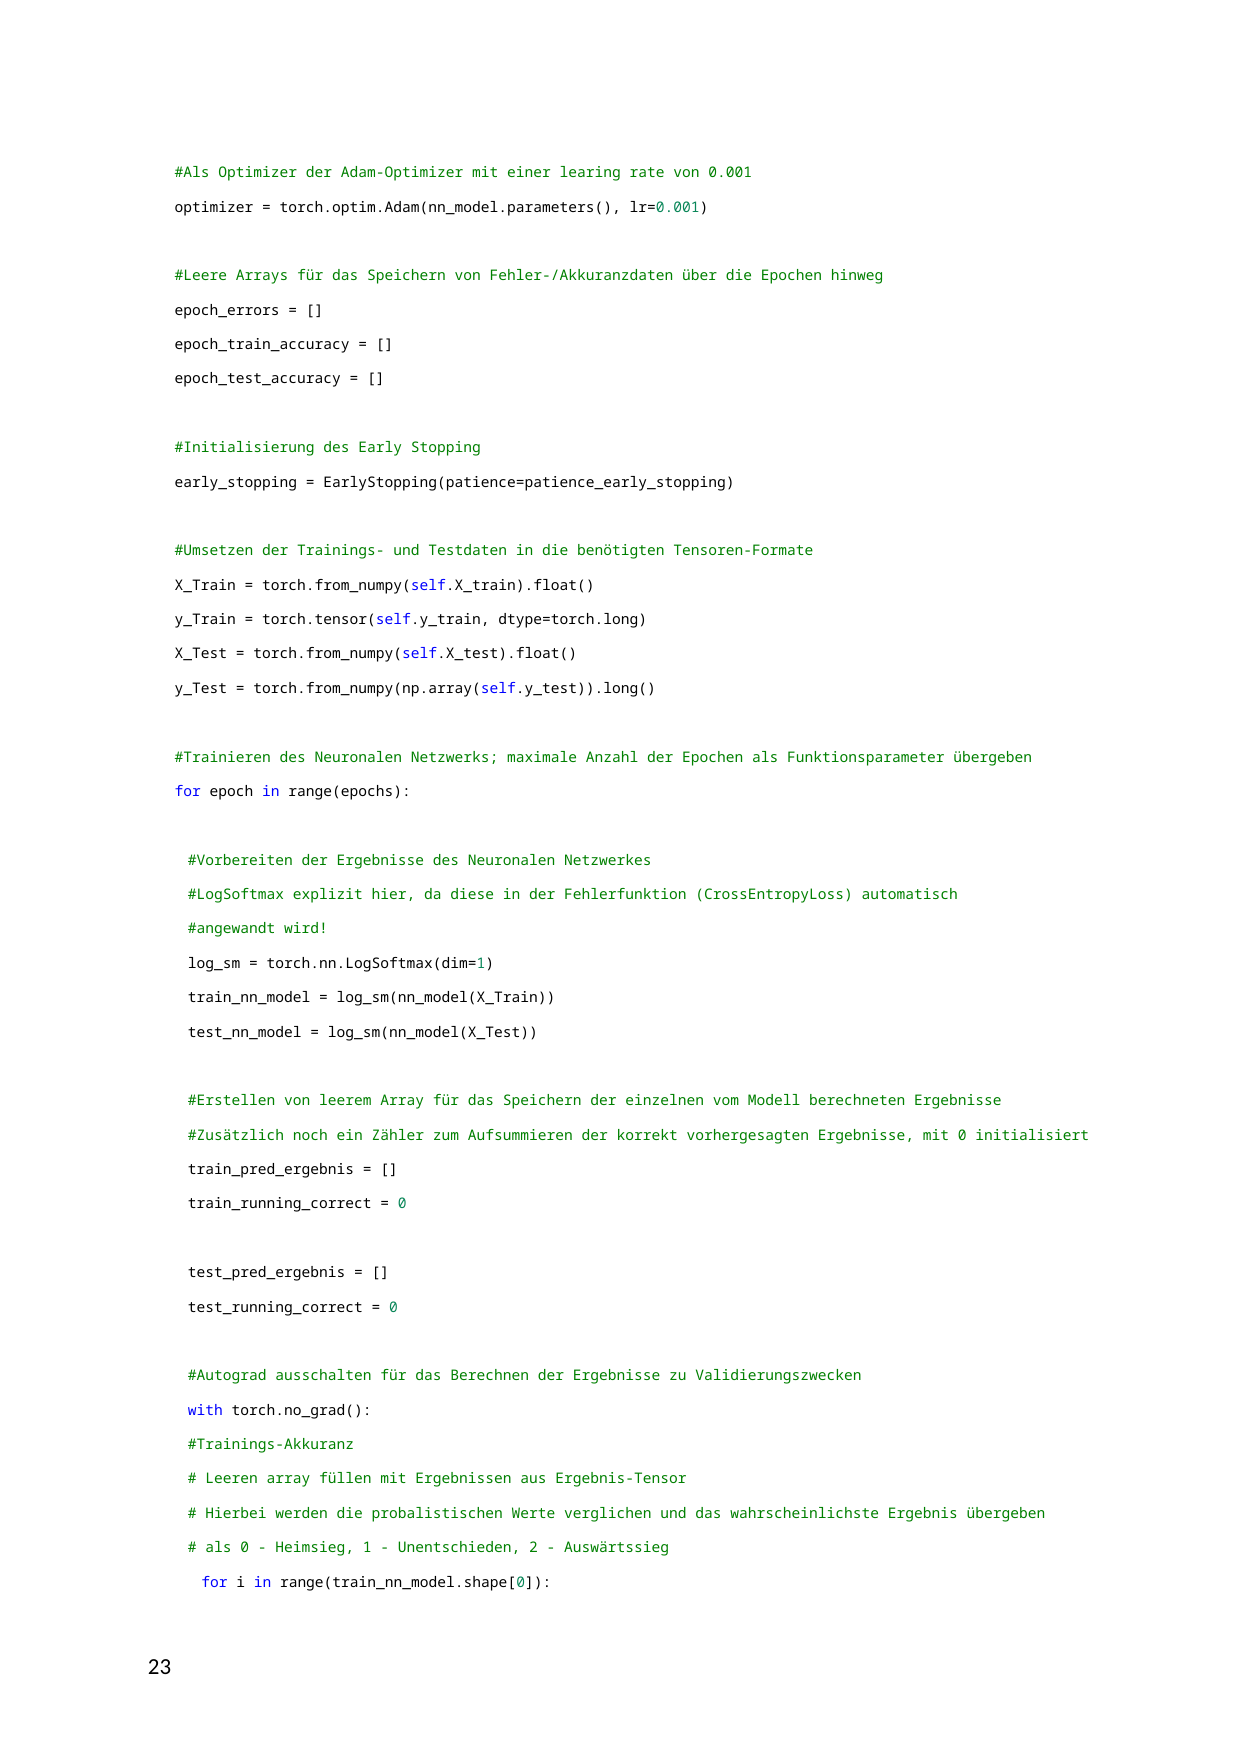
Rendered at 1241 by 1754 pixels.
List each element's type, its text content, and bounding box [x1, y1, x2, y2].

text epoch_test_accuracy = [] [148, 354, 1093, 388]
text test_nn_model = log_sm(nn_model(X_Test)) [148, 1007, 1093, 1041]
text X_Test = torch.from_numpy(self.X_test).float() [148, 629, 1093, 663]
text y_Test = torch.from_numpy(np.array(self.y_test)).long() [148, 663, 1093, 698]
text early_stopping = EarlyStopping(patience=patience_early_stopping) [148, 457, 1093, 491]
text #Vorbereiten der Ergebnisse des Neuronalen Netzwerkes [148, 835, 1093, 869]
text test_running_correct = 0 [148, 1282, 1093, 1316]
text train_running_correct = 0 [148, 1179, 1093, 1213]
text with torch.no_grad(): [148, 1385, 1093, 1419]
text #Zusätzlich noch ein Zähler zum Aufsummieren der korrekt vorhergesagten Ergebnisse, mit 0 initialisiert [148, 1110, 1093, 1144]
text # Hierbei werden die probalistischen Werte verglichen und das wahrscheinlichste Ergebnis übergeben [148, 1488, 1093, 1523]
text #LogSoftmax explizit hier, da diese in der Fehlerfunktion (CrossEntropyLoss) automatisch [148, 869, 1093, 904]
text #Erstellen von leerem Array für das Speichern der einzelnen vom Modell berechneten Ergebnisse [148, 1076, 1093, 1110]
text #Umsetzen der Trainings- und Testdaten in die benötigten Tensoren-Formate [148, 526, 1093, 560]
text log_sm = torch.nn.LogSoftmax(dim=1) [148, 938, 1093, 973]
text #Trainieren des Neuronalen Netzwerks; maximale Anzahl der Epochen als Funktionsparameter übergeben [148, 732, 1093, 766]
text y_Train = torch.tensor(self.y_train, dtype=torch.long) [148, 594, 1093, 629]
text epoch_errors = [] [148, 285, 1093, 319]
text train_pred_ergebnis = [] [148, 1144, 1093, 1179]
text for i in range(train_nn_model.shape[0]): [148, 1557, 1093, 1591]
text #Initialisierung des Early Stopping [148, 423, 1093, 457]
text optimizer = torch.optim.Adam(nn_model.parameters(), lr=0.001) [148, 182, 1093, 216]
text #angewandt wird! [148, 904, 1093, 938]
text # Leeren array füllen mit Ergebnissen aus Ergebnis-Tensor [148, 1454, 1093, 1488]
text #Als Optimizer der Adam-Optimizer mit einer learing rate von 0.001 [148, 148, 1093, 182]
text X_Train = torch.from_numpy(self.X_train).float() [148, 560, 1093, 594]
text #Trainings-Akkuranz [148, 1419, 1093, 1454]
text #Autograd ausschalten für das Berechnen der Ergebnisse zu Validierungszwecken [148, 1351, 1093, 1385]
text train_nn_model = log_sm(nn_model(X_Train)) [148, 973, 1093, 1007]
text test_pred_ergebnis = [] [148, 1248, 1093, 1282]
text for epoch in range(epochs): [148, 766, 1093, 801]
text # als 0 - Heimsieg, 1 - Unentschieden, 2 - Auswärtssieg [148, 1523, 1093, 1557]
text epoch_train_accuracy = [] [148, 319, 1093, 354]
text #Leere Arrays für das Speichern von Fehler-/Akkuranzdaten über die Epochen hinweg [148, 251, 1093, 285]
